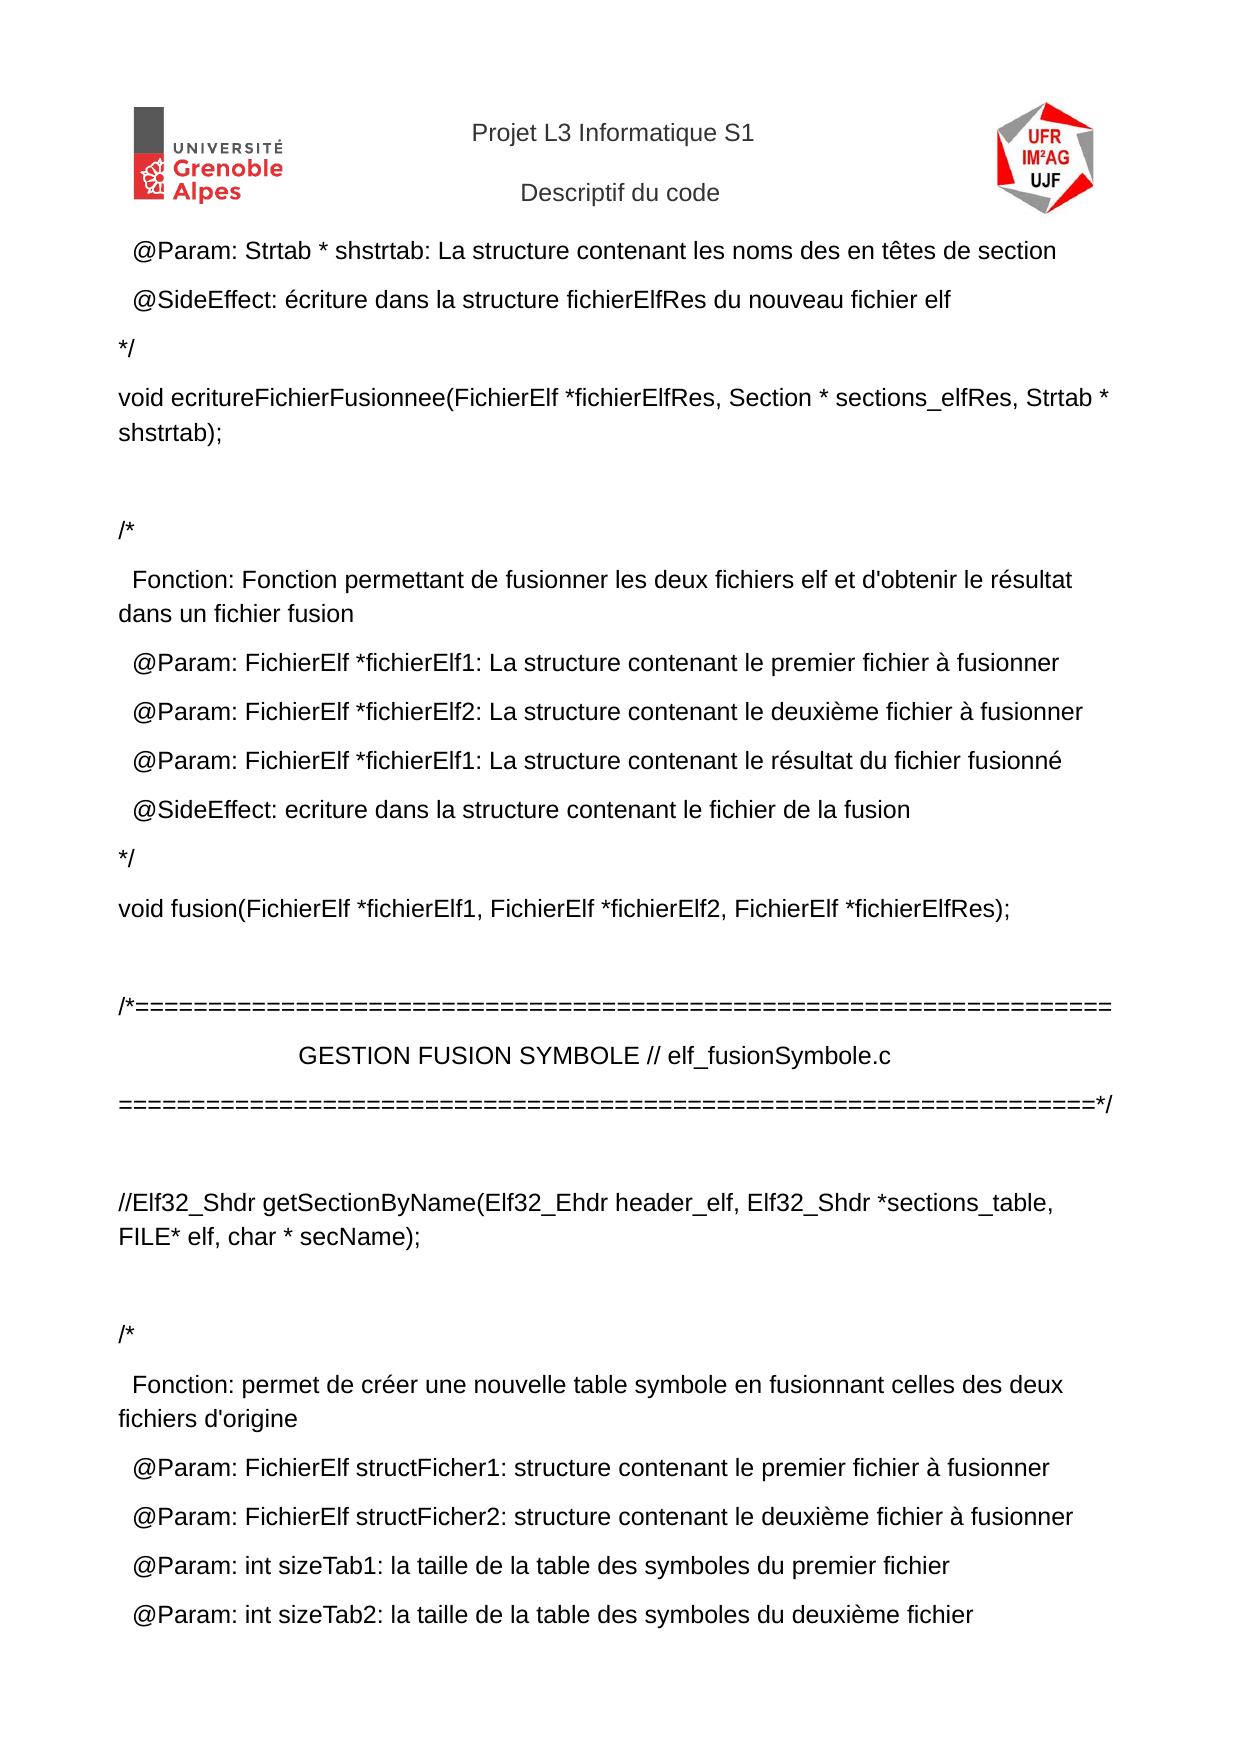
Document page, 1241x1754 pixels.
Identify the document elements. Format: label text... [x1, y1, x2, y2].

text */ [118, 334, 1122, 363]
text void ecritureFichierFusionnee(FichierElf *fichierElfRes, Section * sections_elfRes, Strtab * shstrtab); [118, 383, 1122, 446]
text /*=================================================================== [118, 992, 1122, 1020]
text ===================================================================*/ [118, 1090, 1122, 1118]
text Fonction: Fonction permettant de fusionner les deux fichiers elf et d'obtenir le résultat dans un fichier fusion [118, 565, 1122, 628]
text @Param: FichierElf *fichierElf1: La structure contenant le premier fichier à fusionner [118, 648, 1122, 677]
text */ [118, 844, 1122, 873]
text /* [118, 516, 1122, 544]
text Fonction: permet de créer une nouvelle table symbole en fusionnant celles des deux fichiers d'origine [118, 1369, 1122, 1433]
text GESTION FUSION SYMBOLE // elf_fusionSymbole.c [118, 1041, 1122, 1069]
text @SideEffect: écriture dans la structure fichierElfRes du nouveau fichier elf [118, 285, 1122, 314]
text @Param: FichierElf *fichierElf1: La structure contenant le résultat du fichier fusionné [118, 746, 1122, 775]
picture [997, 102, 1094, 214]
text @Param: int sizeTab1: la taille de la table des symboles du premier fichier [118, 1551, 1122, 1580]
text void fusion(FichierElf *fichierElf1, FichierElf *fichierElf2, FichierElf *fichierElfRes); [118, 893, 1122, 922]
text //Elf32_Shdr getSectionByName(Elf32_Ehdr header_elf, Elf32_Shdr *sections_table, FILE* elf, char * secName); [118, 1188, 1122, 1251]
text @SideEffect: ecriture dans la structure contenant le fichier de la fusion [118, 795, 1122, 824]
text /* [118, 1321, 1122, 1349]
text @Param: int sizeTab2: la taille de la table des symboles du deuxième fichier [118, 1600, 1122, 1629]
text @Param: FichierElf *fichierElf2: La structure contenant le deuxième fichier à fusionner [118, 697, 1122, 726]
picture [133, 107, 283, 204]
text @Param: FichierElf structFicher1: structure contenant le premier fichier à fusionner [118, 1453, 1122, 1482]
text @Param: FichierElf structFicher2: structure contenant le deuxième fichier à fusionner [118, 1502, 1122, 1531]
text @Param: Strtab * shstrtab: La structure contenant les noms des en têtes de section [118, 236, 1122, 264]
